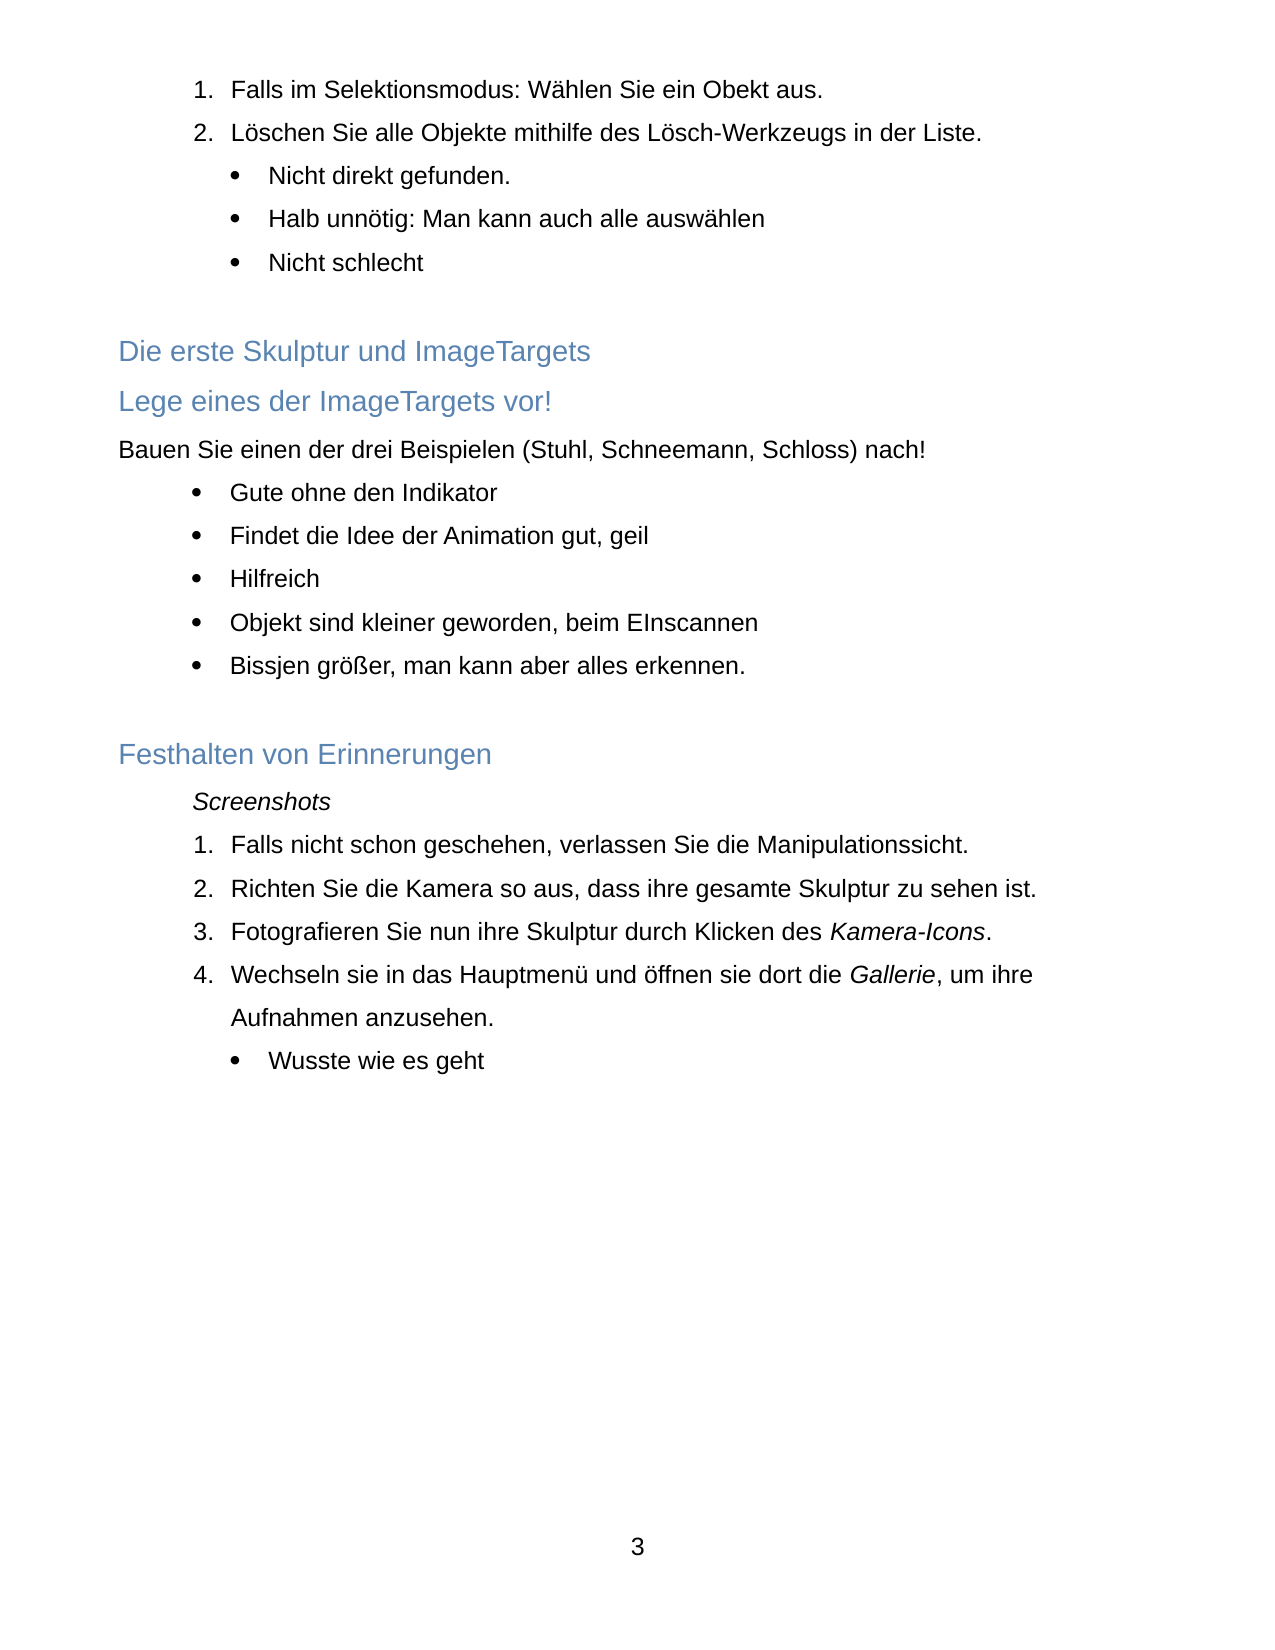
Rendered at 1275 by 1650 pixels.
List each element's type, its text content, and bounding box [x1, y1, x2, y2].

text Festhalten von Erinnerungen [118, 737, 1157, 771]
list Halb unnötig: Man kann auch alle auswählen [231, 204, 1157, 233]
list Falls im Selektionsmodus: Wählen Sie ein Obekt aus. [193, 75, 1157, 104]
list Findet die Idee der Animation gut, geil [192, 521, 1157, 550]
text Bauen Sie einen der drei Beispielen (Stuhl, Schneemann, Schloss) nach! [118, 435, 1157, 463]
list Bissjen größer, man kann aber alles erkennen. [192, 651, 1157, 679]
list Löschen Sie alle Objekte mithilfe des Lösch-Werkzeugs in der Liste. [193, 118, 1157, 147]
text Lege eines der ImageTargets vor! [118, 384, 1157, 418]
list Fotografieren Sie nun ihre Skulptur durch Klicken des Kamera-Icons. [193, 917, 1157, 946]
text Screenshots [118, 787, 1157, 816]
list Nicht schlecht [231, 248, 1157, 277]
text Die erste Skulptur und ImageTargets [118, 334, 1157, 368]
list Richten Sie die Kamera so aus, dass ihre gesamte Skulptur zu sehen ist. [193, 874, 1157, 902]
list Objekt sind kleiner geworden, beim EInscannen [192, 607, 1157, 636]
list Wusste wie es geht [231, 1046, 1157, 1075]
list Wechseln sie in das Hauptmenü und öffnen sie dort die Gallerie, um ihre Aufnahmen anzusehen. [193, 960, 1157, 1032]
list Nicht direkt gefunden. [231, 161, 1157, 190]
list Gute ohne den Indikator [192, 478, 1157, 507]
list Falls nicht schon geschehen, verlassen Sie die Manipulationssicht. [193, 831, 1157, 859]
list Hilfreich [192, 564, 1157, 593]
